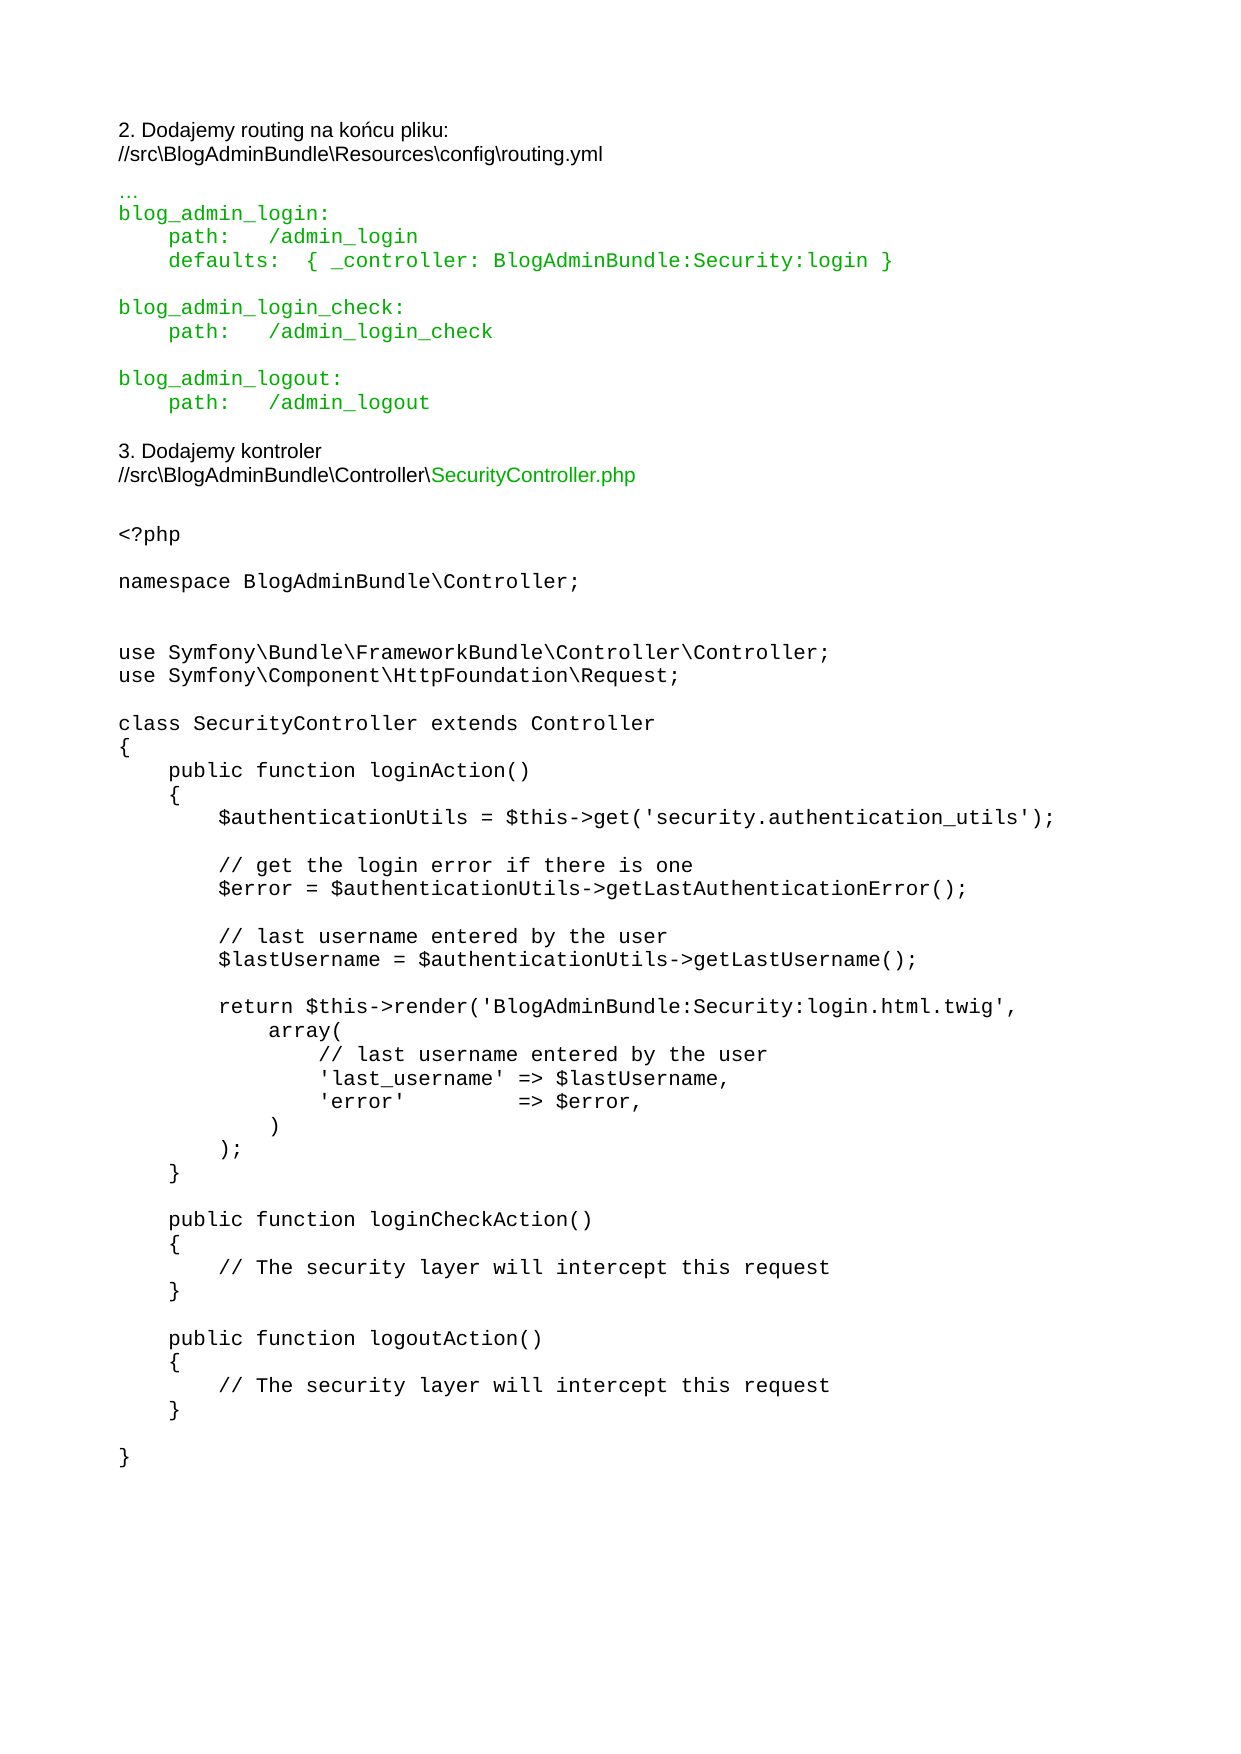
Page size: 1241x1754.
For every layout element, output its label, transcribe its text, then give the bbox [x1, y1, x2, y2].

text $authenticationUtils = $this->get('security.authentication_utils'); [118, 807, 1122, 831]
text public function loginAction() [118, 760, 1122, 784]
text //src\BlogAdminBundle\Resources\config\routing.yml [118, 142, 1122, 166]
text use Symfony\Component\HttpFoundation\Request; [118, 666, 1122, 689]
text } [118, 1398, 1122, 1422]
text { [118, 784, 1122, 807]
text ) [118, 1115, 1122, 1138]
text use Symfony\Bundle\FrameworkBundle\Controller\Controller; [118, 642, 1122, 666]
text // last username entered by the user [118, 1044, 1122, 1067]
text return $this->render('BlogAdminBundle:Security:login.html.twig', [118, 997, 1122, 1020]
text path: /admin_login [118, 226, 1122, 250]
text } [118, 1280, 1122, 1304]
text 3. Dodajemy kontroler [118, 439, 1122, 463]
text class SecurityController extends Controller [118, 713, 1122, 736]
text array( [118, 1020, 1122, 1044]
text $error = $authenticationUtils->getLastAuthenticationError(); [118, 878, 1122, 902]
text // get the login error if there is one [118, 855, 1122, 878]
text { [118, 1233, 1122, 1257]
text } [118, 1446, 1122, 1469]
text //src\BlogAdminBundle\Controller\SecurityController.php [118, 463, 1122, 487]
text { [118, 1351, 1122, 1375]
text // last username entered by the user [118, 926, 1122, 949]
text // The security layer will intercept this request [118, 1257, 1122, 1280]
text blog_admin_login_check: [118, 297, 1122, 321]
text blog_admin_logout: [118, 368, 1122, 392]
text public function logoutAction() [118, 1328, 1122, 1351]
text 'last_username' => $lastUsername, [118, 1067, 1122, 1091]
text 2. Dodajemy routing na końcu pliku: [118, 118, 1122, 142]
text <?php [118, 524, 1122, 547]
text namespace BlogAdminBundle\Controller; [118, 571, 1122, 594]
text path: /admin_login_check [118, 321, 1122, 344]
text public function loginCheckAction() [118, 1209, 1122, 1233]
text blog_admin_login: [118, 202, 1122, 226]
text defaults: { _controller: BlogAdminBundle:Security:login } [118, 250, 1122, 273]
text { [118, 736, 1122, 760]
text … [118, 178, 1122, 202]
text 'error' => $error, [118, 1091, 1122, 1115]
text $lastUsername = $authenticationUtils->getLastUsername(); [118, 949, 1122, 973]
text } [118, 1162, 1122, 1186]
text // The security layer will intercept this request [118, 1375, 1122, 1398]
text ); [118, 1138, 1122, 1162]
text path: /admin_logout [118, 392, 1122, 415]
